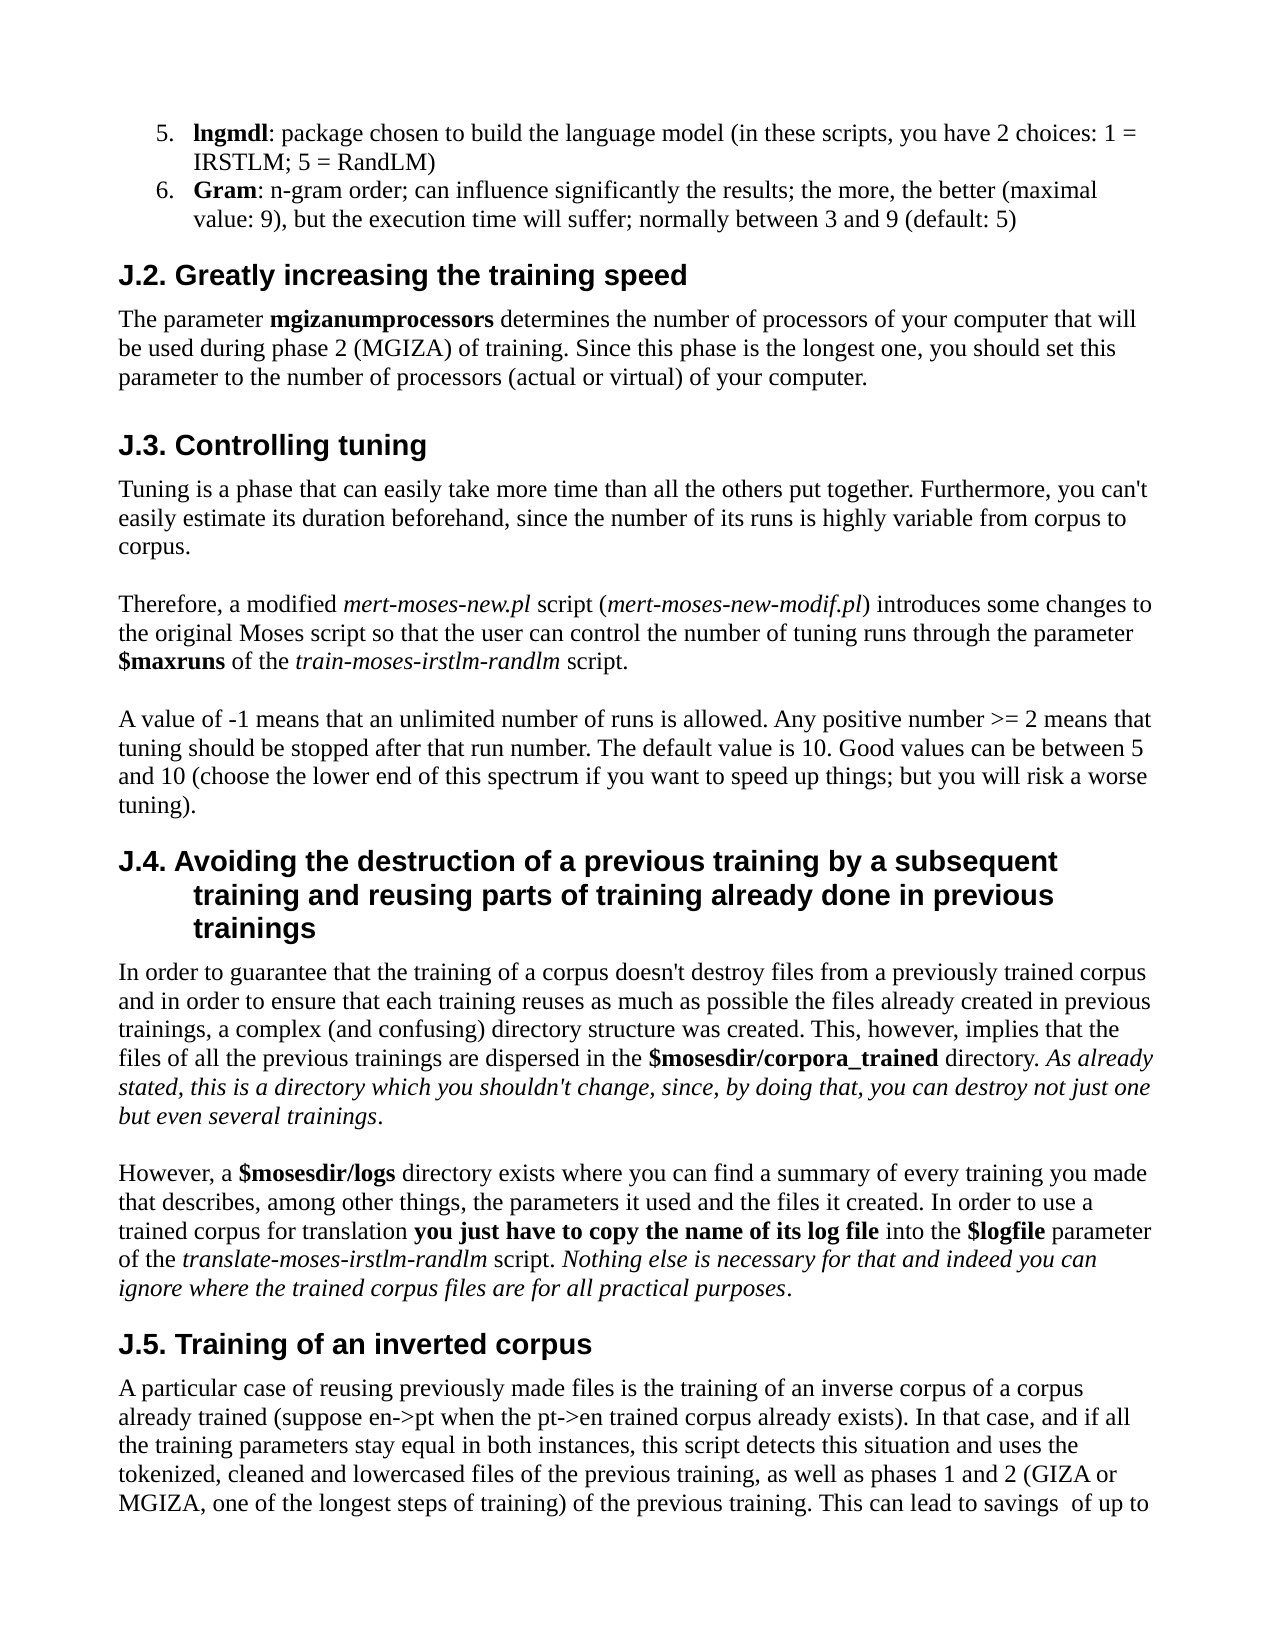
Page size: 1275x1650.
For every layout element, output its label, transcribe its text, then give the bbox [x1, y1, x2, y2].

list Gram: n-gram order; can influence significantly the results; the more, the better (maximal value: 9), but the execution time will suffer; normally between 3 and 9 (default: 5) [156, 176, 1157, 233]
subtitle J.5. Training of an inverted corpus [118, 1327, 1157, 1361]
subtitle J.2. Greatly increasing the training speed [118, 258, 1157, 292]
text A particular case of reusing previously made files is the training of an inverse corpus of a corpus already trained (suppose en->pt when the pt->en trained corpus already exists). In that case, and if all the training parameters stay equal in both instances, this script detects this situation and uses the tokenized, cleaned and lowercased files of the previous training, as well as phases 1 and 2 (GIZA or MGIZA, one of the longest steps of training) of the previous training. This can lead to savings of up to [118, 1373, 1157, 1517]
text Therefore, a modified mert-moses-new.pl script (mert-moses-new-modif.pl) introduces some changes to the original Moses script so that the user can control the number of tuning runs through the parameter $maxruns of the train-moses-irstlm-randlm script. [118, 589, 1157, 675]
text In order to guarantee that the training of a corpus doesn't destroy files from a previously trained corpus and in order to ensure that each training reuses as much as possible the files already created in previous trainings, a complex (and confusing) directory structure was created. This, however, implies that the files of all the previous trainings are dispersed in the $mosesdir/corpora_trained directory. As already stated, this is a directory which you shouldn't change, since, by doing that, you can destroy not just one but even several trainings. [118, 957, 1157, 1129]
list lngmdl: package chosen to build the language model (in these scripts, you have 2 choices: 1 = IRSTLM; 5 = RandLM) [156, 118, 1157, 176]
subtitle J.3. Controlling tuning [118, 428, 1157, 461]
text Tuning is a phase that can easily take more time than all the others put together. Furthermore, you can't easily estimate its duration beforehand, since the number of its runs is highly variable from corpus to corpus. [118, 474, 1157, 560]
subtitle J.4. Avoiding the destruction of a previous training by a subsequent training and reusing parts of training already done in previous trainings [118, 844, 1157, 944]
text A value of -1 means that an unlimited number of runs is allowed. Any positive number >= 2 means that tuning should be stopped after that run number. The default value is 10. Good values can be between 5 and 10 (choose the lower end of this spectrum if you want to speed up things; but you will risk a worse tuning). [118, 704, 1157, 819]
text The parameter mgizanumprocessors determines the number of processors of your computer that will be used during phase 2 (MGIZA) of training. Since this phase is the longest one, you should set this parameter to the number of processors (actual or virtual) of your computer. [118, 304, 1157, 390]
text However, a $mosesdir/logs directory exists where you can find a summary of every training you made that describes, among other things, the parameters it used and the files it created. In order to use a trained corpus for translation you just have to copy the name of its log file into the $logfile parameter of the translate-moses-irstlm-randlm script. Nothing else is necessary for that and indeed you can ignore where the trained corpus files are for all practical purposes. [118, 1158, 1157, 1302]
